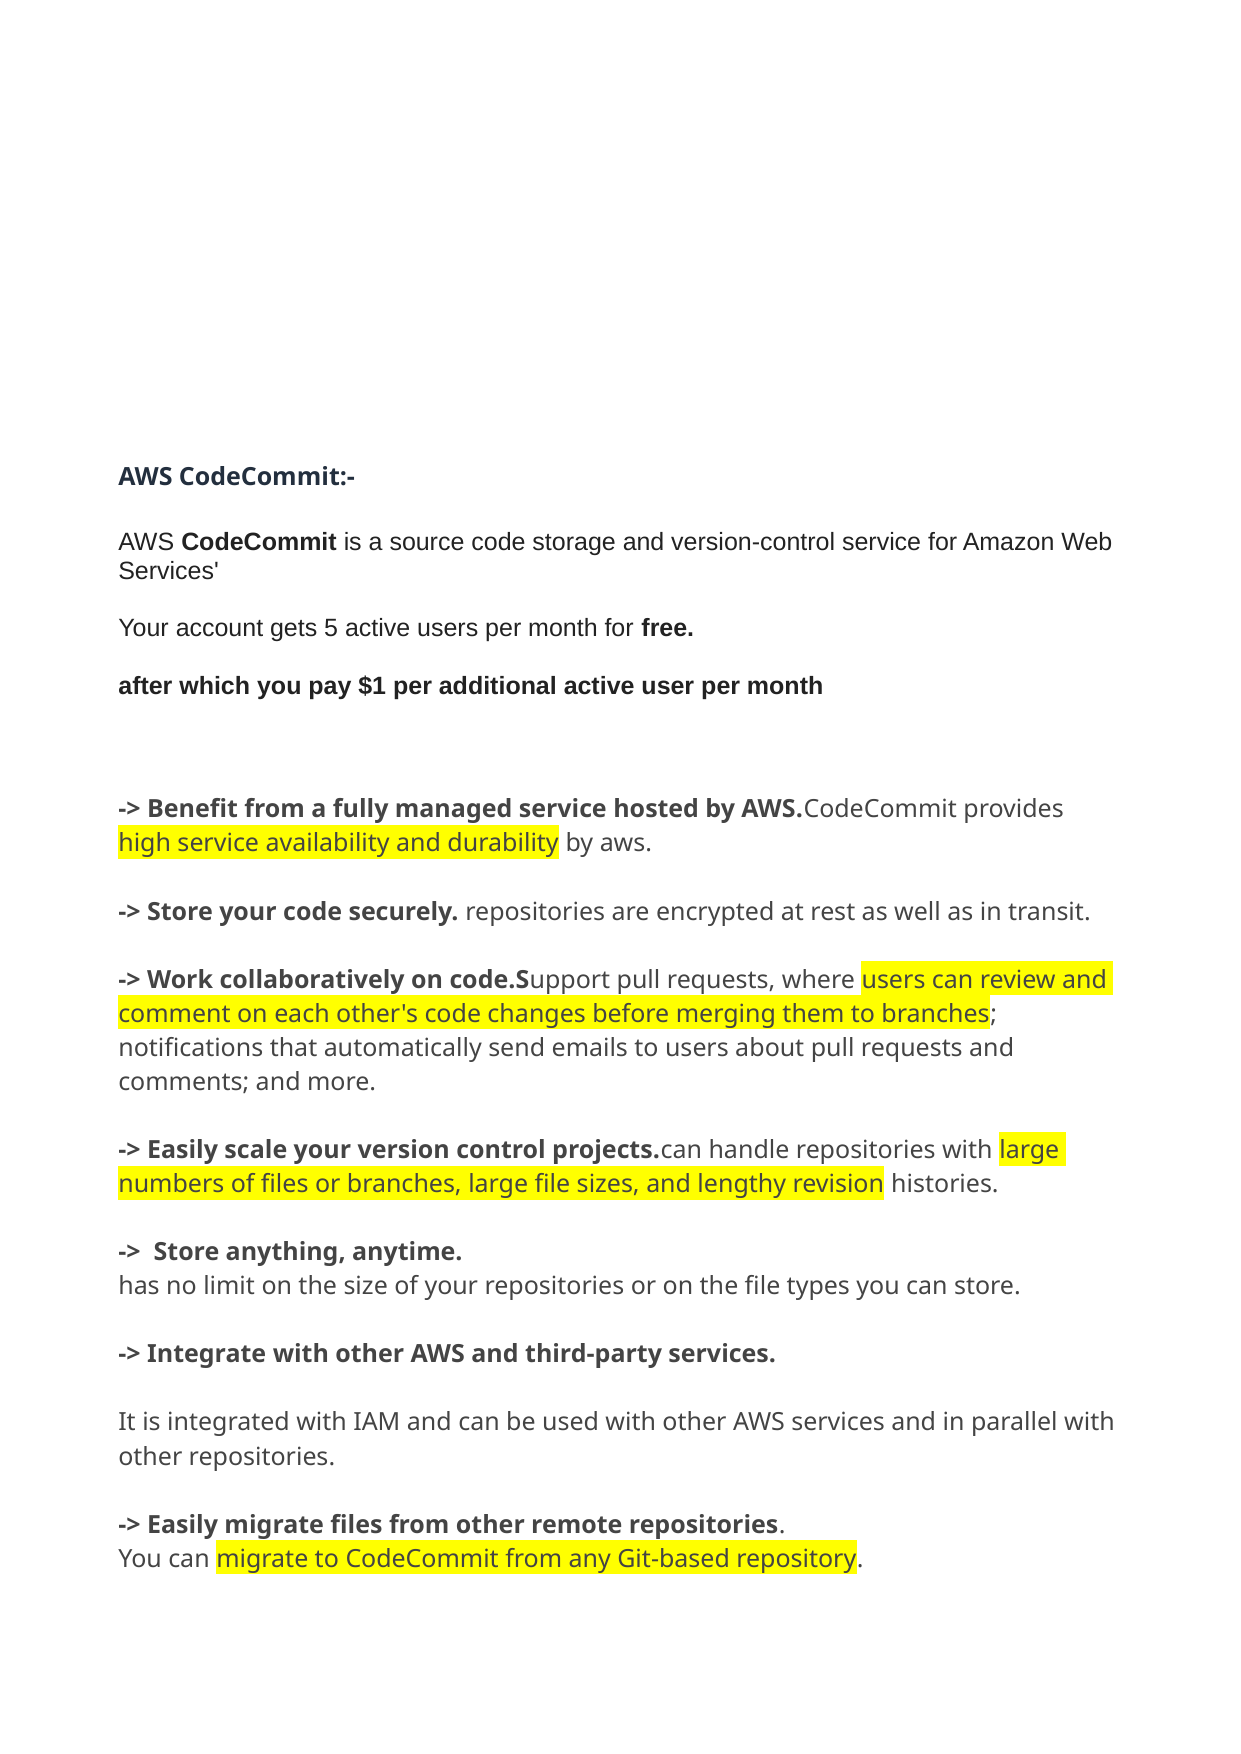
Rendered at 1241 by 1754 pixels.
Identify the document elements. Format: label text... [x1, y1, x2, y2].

text AWS CodeCommit is a source code storage and version-control service for Amazon Web Services' [118, 527, 1122, 584]
text -> Easily scale your version control projects.can handle repositories with large numbers of files or branches, large file sizes, and lengthy revision histories. [118, 1132, 1122, 1200]
text -> Work collaboratively on code.Support pull requests, where users can review and comment on each other's code changes before merging them to branches; notifications that automatically send emails to users about pull requests and comments; and more. [118, 961, 1122, 1097]
text -> Benefit from a fully managed service hosted by AWS.CodeCommit provides high service availability and durability by aws. [118, 791, 1122, 859]
text has no limit on the size of your repositories or on the file types you can store. [118, 1268, 1122, 1302]
text -> Store anything, anytime. [118, 1234, 1122, 1268]
text -> Store your code securely. repositories are encrypted at rest as well as in transit. [118, 893, 1122, 927]
text You can migrate to CodeCommit from any Git-based repository. [118, 1540, 1122, 1574]
text -> Integrate with other AWS and third-party services. [118, 1336, 1122, 1370]
text It is integrated with IAM and can be used with other AWS services and in parallel with other repositories. [118, 1404, 1122, 1472]
text Your account gets 5 active users per month for free. [118, 613, 1122, 642]
text -> Easily migrate files from other remote repositories. [118, 1506, 1122, 1540]
text after which you pay $1 per additional active user per month [118, 671, 1122, 699]
text AWS CodeCommit:- [118, 459, 1122, 493]
